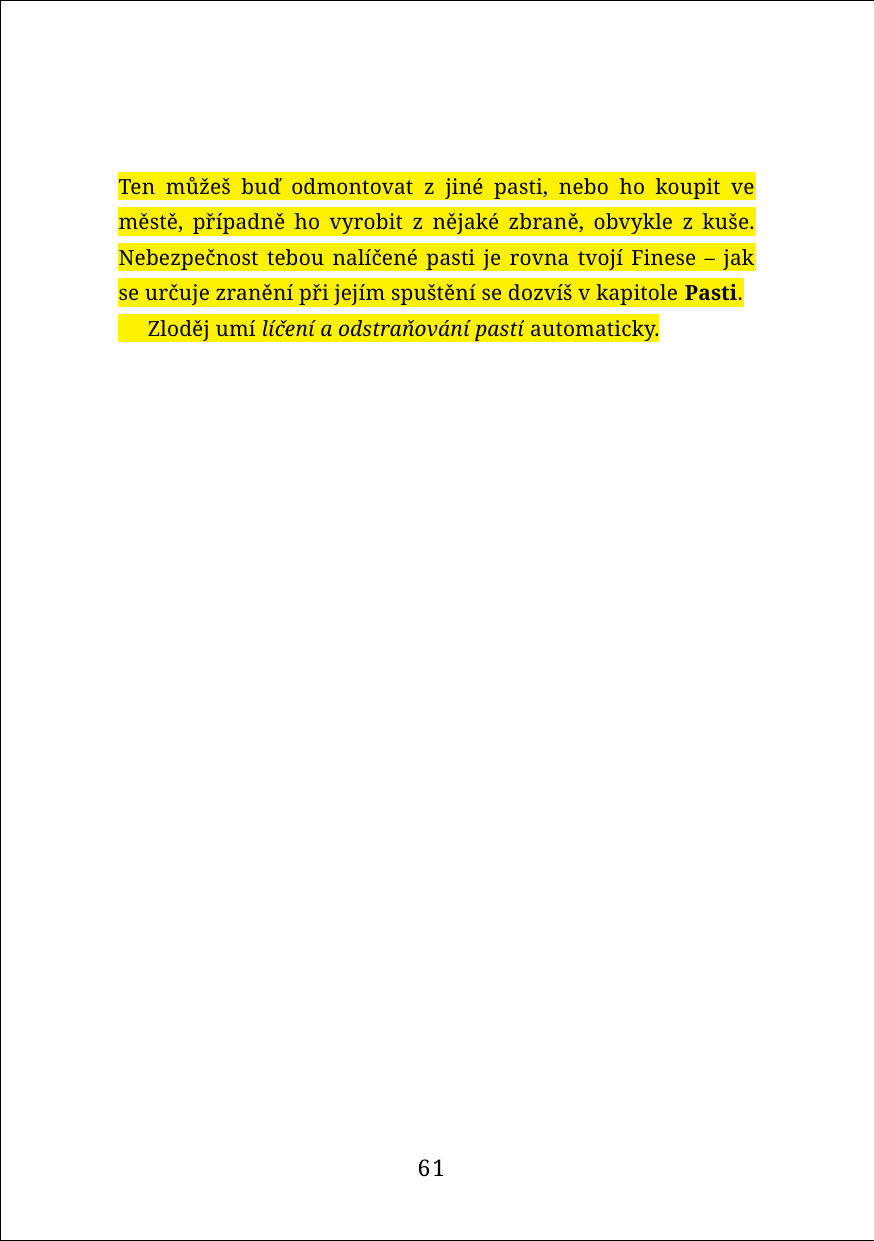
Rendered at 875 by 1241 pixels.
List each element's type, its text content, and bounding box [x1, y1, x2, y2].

text Ten můžeš buď odmontovat z jiné pasti, nebo ho koupit ve městě, případně ho vyrobit z nějaké zbraně, obvykle z kuše. Nebezpečnost tebou nalíčené pasti je rovna tvojí Finese – jak se určuje zranění při jejím spuštění se dozvíš v kapitole Pasti. Zloděj umí líčení a odstraňování pastí automaticky. [118, 172, 756, 342]
